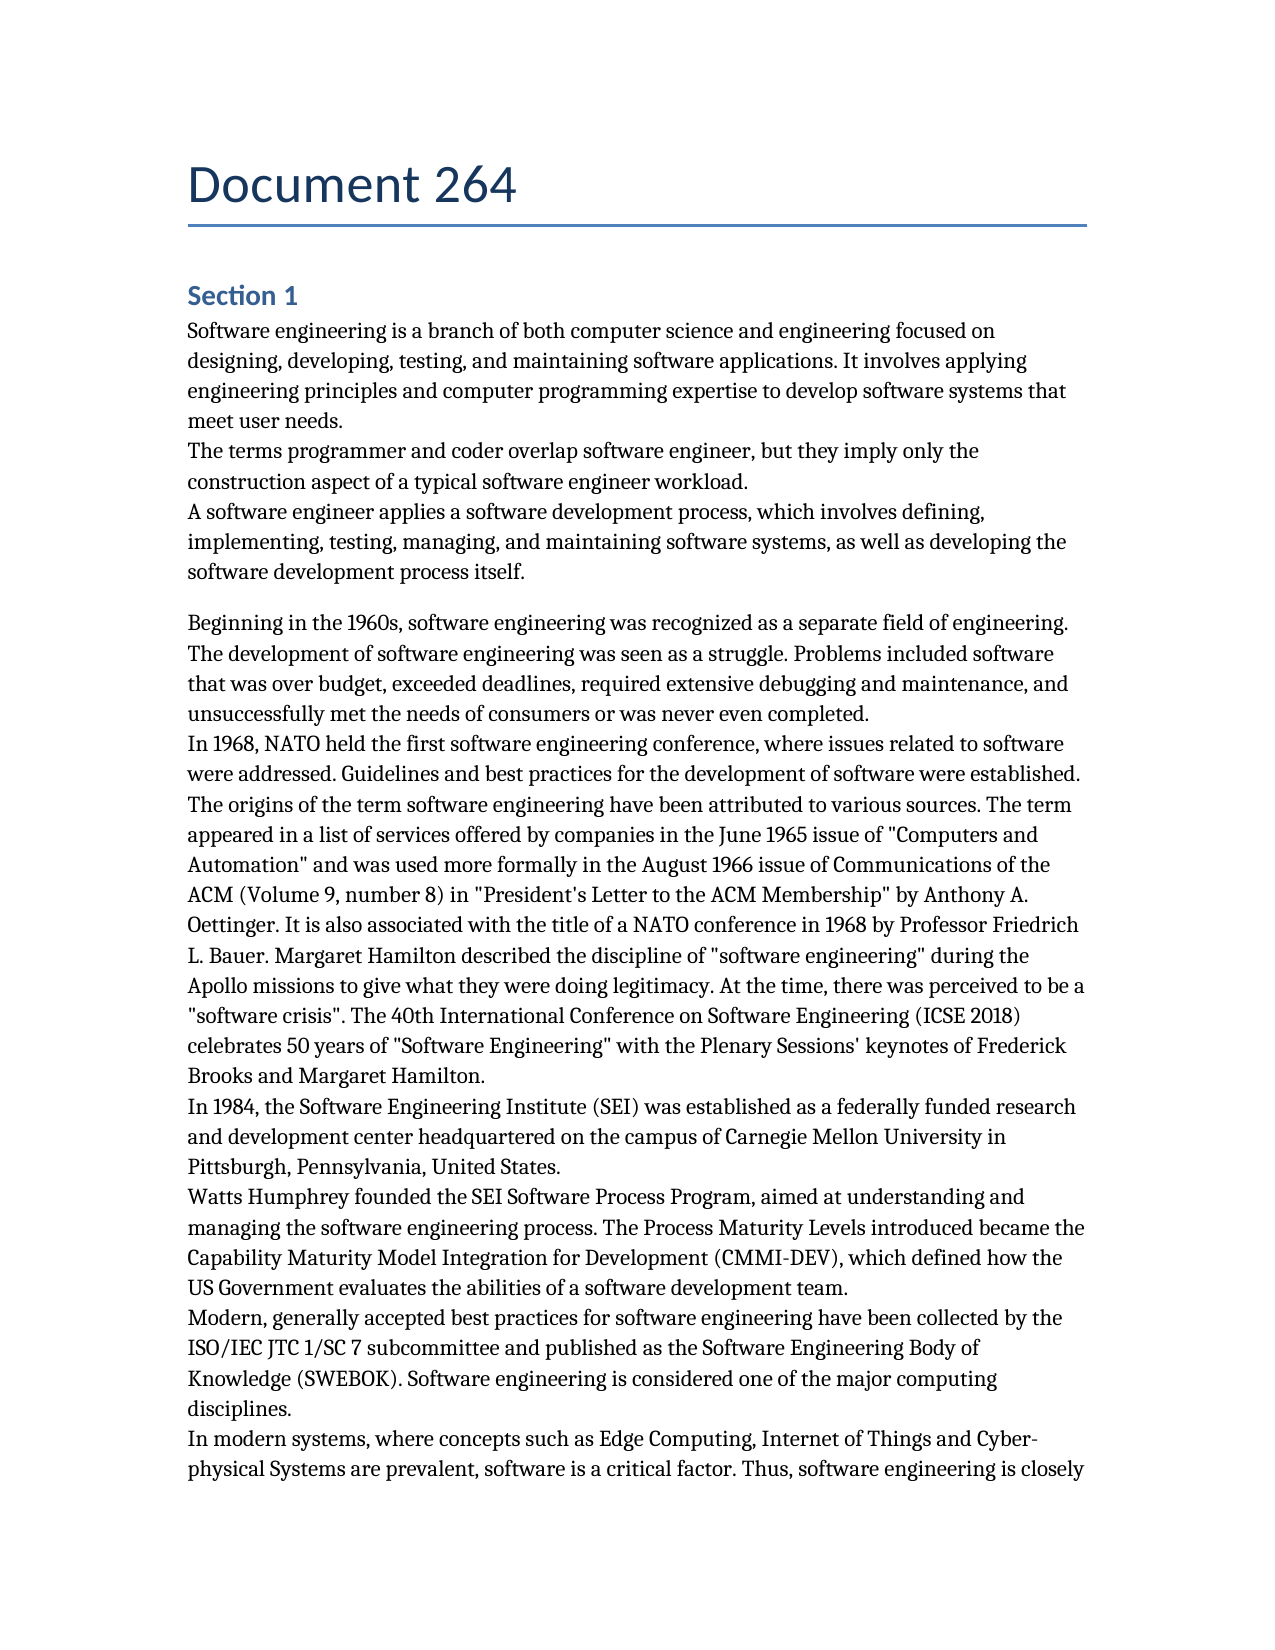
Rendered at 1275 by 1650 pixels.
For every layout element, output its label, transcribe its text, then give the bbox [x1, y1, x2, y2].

title Document 264 [187, 150, 1087, 227]
text Software engineering is a branch of both computer science and engineering focused on designing, developing, testing, and maintaining software applications. It involves applying engineering principles and computer programming expertise to develop software systems that meet user needs. The terms programmer and coder overlap software engineer, but they imply only the construction aspect of a typical software engineer workload. A software engineer applies a software development process, which involves defining, implementing, testing, managing, and maintaining software systems, as well as developing the software development process itself. [187, 317, 1087, 586]
subtitle Section 1 [187, 277, 1087, 312]
text Beginning in the 1960s, software engineering was recognized as a separate field of engineering. The development of software engineering was seen as a struggle. Problems included software that was over budget, exceeded deadlines, required extensive debugging and maintenance, and unsuccessfully met the needs of consumers or was never even completed. In 1968, NATO held the first software engineering conference, where issues related to software were addressed. Guidelines and best practices for the development of software were established. The origins of the term software engineering have been attributed to various sources. The term appeared in a list of services offered by companies in the June 1965 issue of "Computers and Automation" and was used more formally in the August 1966 issue of Communications of the ACM (Volume 9, number 8) in "President's Letter to the ACM Membership" by Anthony A. Oettinger. It is also associated with the title of a NATO conference in 1968 by Professor Friedrich L. Bauer. Margaret Hamilton described the discipline of "software engineering" during the Apollo missions to give what they were doing legitimacy. At the time, there was perceived to be a "software crisis". The 40th International Conference on Software Engineering (ICSE 2018) celebrates 50 years of "Software Engineering" with the Plenary Sessions' keynotes of Frederick Brooks and Margaret Hamilton. In 1984, the Software Engineering Institute (SEI) was established as a federally funded research and development center headquartered on the campus of Carnegie Mellon University in Pittsburgh, Pennsylvania, United States. Watts Humphrey founded the SEI Software Process Program, aimed at understanding and managing the software engineering process. The Process Maturity Levels introduced became the Capability Maturity Model Integration for Development (CMMI-DEV), which defined how the US Government evaluates the abilities of a software development team. Modern, generally accepted best practices for software engineering have been collected by the ISO/IEC JTC 1/SC 7 subcommittee and published as the Software Engineering Body of Knowledge (SWEBOK). Software engineering is considered one of the major computing disciplines. In modern systems, where concepts such as Edge Computing, Internet of Things and Cyber-physical Systems are prevalent, software is a critical factor. Thus, software engineering is closely [187, 610, 1087, 1482]
